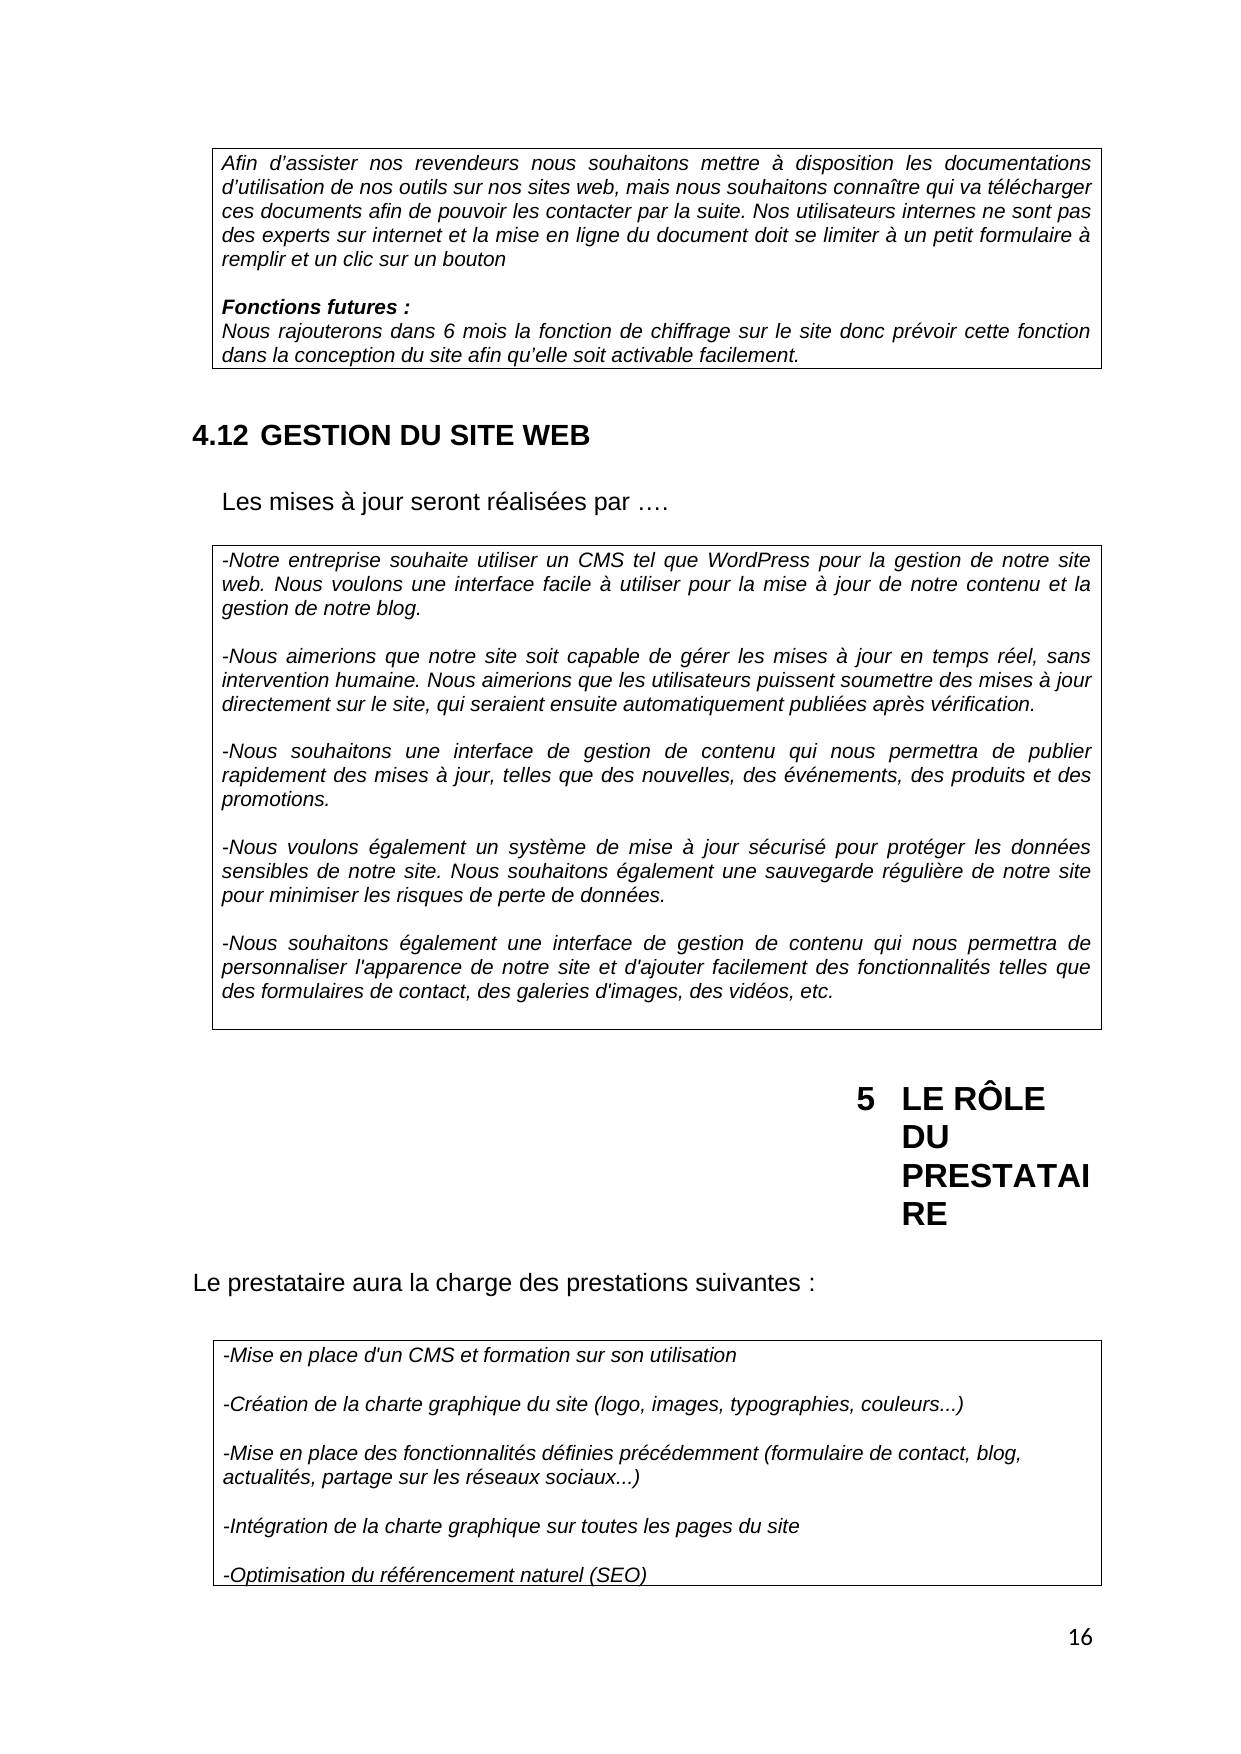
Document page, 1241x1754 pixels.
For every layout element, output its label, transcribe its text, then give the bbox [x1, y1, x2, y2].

text -Mise en place d'un CMS et formation sur son utilisation [214, 1341, 1101, 1367]
subtitle LE RÔLE DU PRESTATAIRE [856, 1079, 1093, 1233]
text Le prestataire aura la charge des prestations suivantes : [193, 1268, 1093, 1296]
subtitle GESTION DU SITE WEB [192, 418, 1093, 452]
text -Notre entreprise souhaite utiliser un CMS tel que WordPress pour la gestion de notre site web. Nous voulons une interface facile à utiliser pour la mise à jour de notre contenu et la gestion de notre blog. [213, 546, 1101, 619]
text -Création de la charte graphique du site (logo, images, typographies, couleurs...) [214, 1388, 1101, 1416]
text -Nous voulons également un système de mise à jour sécurisé pour protéger les données sensibles de notre site. Nous souhaitons également une sauvegarde régulière de notre site pour minimiser les risques de perte de données. [213, 832, 1101, 907]
text Afin d’assister nos revendeurs nous souhaitons mettre à disposition les documentations d’utilisation de nos outils sur nos sites web, mais nous souhaitons connaître qui va télécharger ces documents afin de pouvoir les contacter par la suite. Nos utilisateurs internes ne sont pas des experts sur internet et la mise en ligne du document doit se limiter à un petit formulaire à remplir et un clic sur un bouton [213, 149, 1101, 271]
text -Nous souhaitons une interface de gestion de contenu qui nous permettra de publier rapidement des mises à jour, telles que des nouvelles, des événements, des produits et des promotions. [213, 736, 1101, 811]
text Les mises à jour seront réalisées par …. [222, 487, 1093, 516]
text -Optimisation du référencement naturel (SEO) [214, 1559, 1101, 1585]
text -Nous aimerions que notre site soit capable de gérer les mises à jour en temps réel, sans intervention humaine. Nous aimerions que les utilisateurs puissent soumettre des mises à jour directement sur le site, qui seraient ensuite automatiquement publiées après vérification. [213, 640, 1101, 715]
text -Mise en place des fonctionnalités définies précédemment (formulaire de contact, blog, actualités, partage sur les réseaux sociaux...) [214, 1437, 1101, 1488]
text Nous rajouterons dans 6 mois la fonction de chiffrage sur le site donc prévoir cette fonction dans la conception du site afin qu’elle soit activable facilement. [213, 315, 1101, 368]
text -Nous souhaitons également une interface de gestion de contenu qui nous permettra de personnaliser l'apparence de notre site et d'ajouter facilement des fonctionnalités telles que des formulaires de contact, des galeries d'images, des vidéos, etc. [213, 928, 1101, 1003]
text Fonctions futures : [213, 291, 1101, 315]
text -Intégration de la charte graphique sur toutes les pages du site [214, 1510, 1101, 1537]
